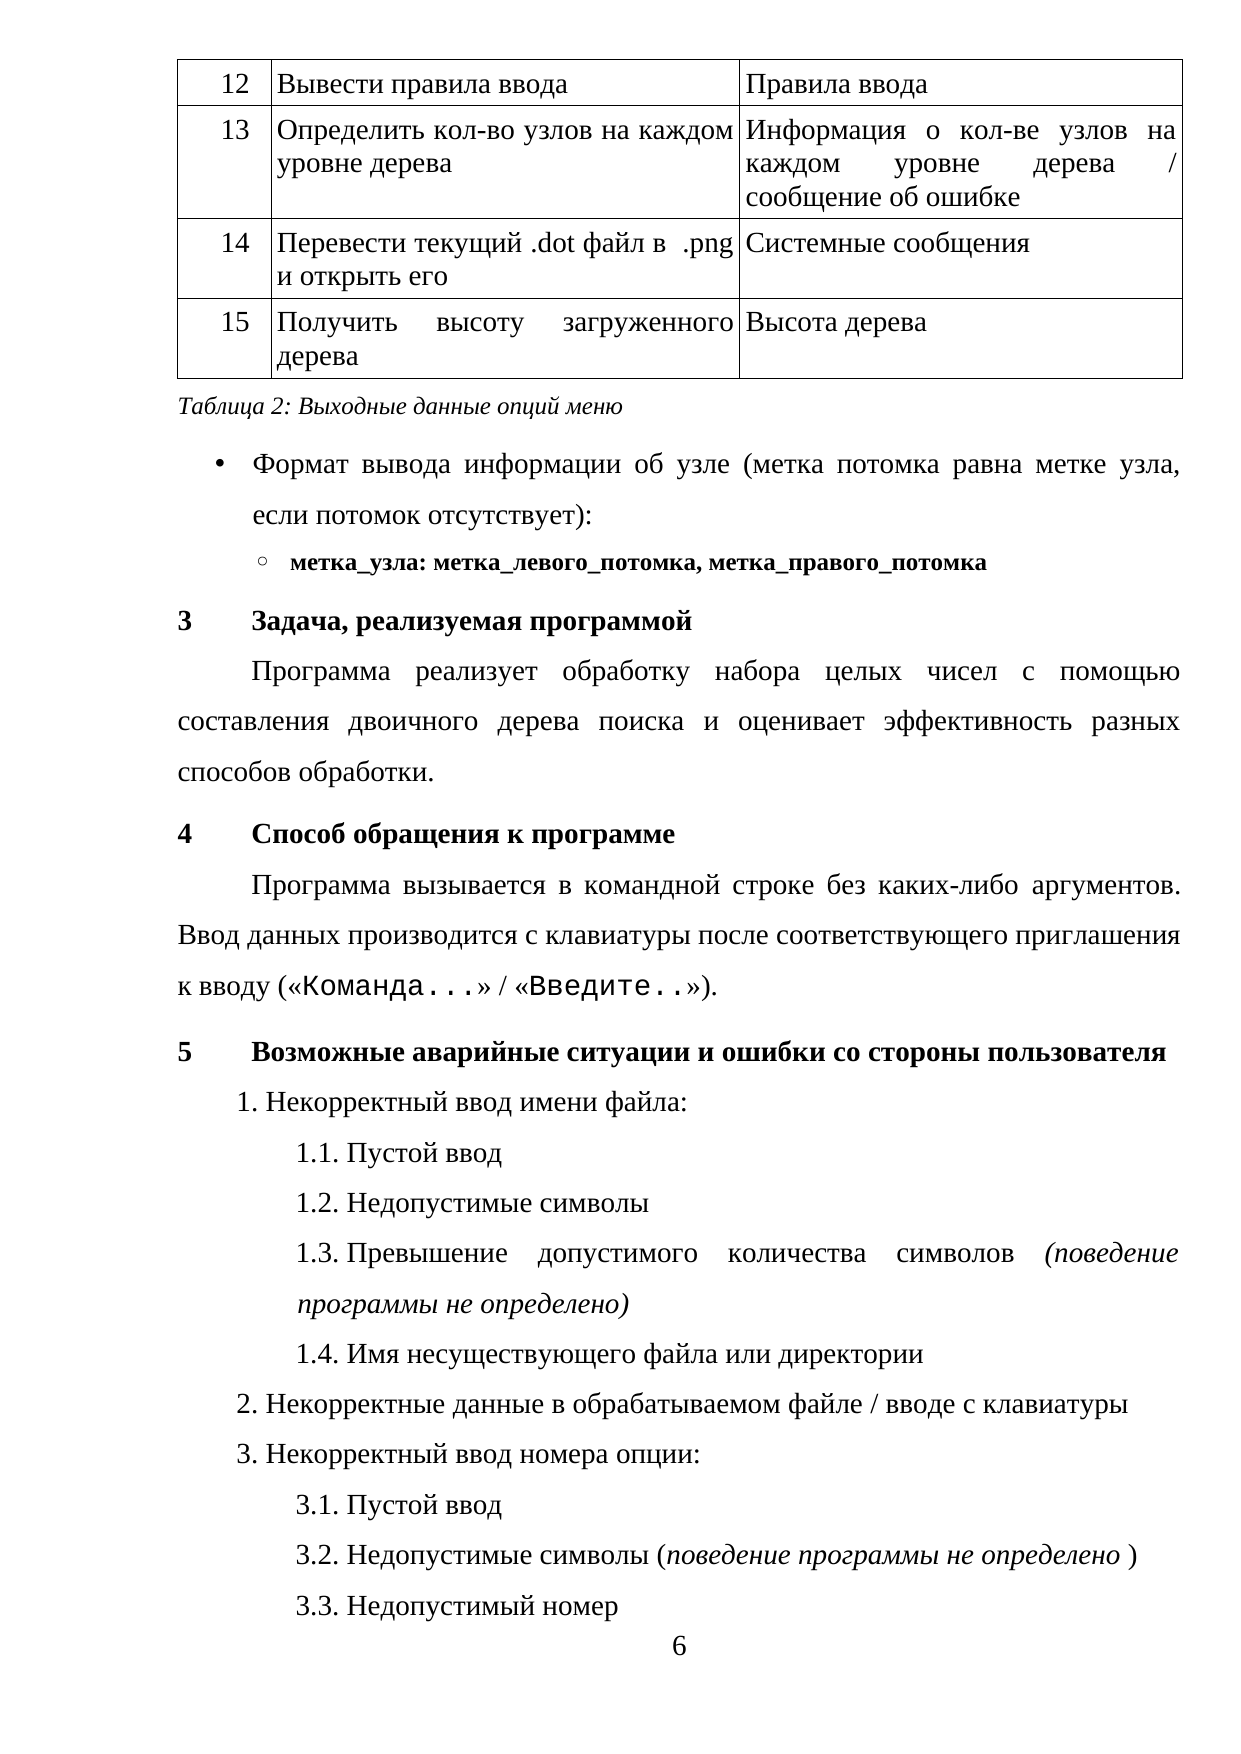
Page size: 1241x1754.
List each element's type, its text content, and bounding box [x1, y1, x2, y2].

table_cell [178, 106, 271, 218]
table_cell Перевести текущий .dot файл в .png и открыть его [272, 219, 739, 298]
list Формат вывода информации об узле (метка потомка равна метке узла, если потомок отсутствует): [215, 447, 1181, 531]
table_cell [178, 299, 271, 377]
list Превышение допустимого количества символов (поведение программы не определено) [295, 1235, 1181, 1319]
text Таблица 2: Выходные данные опций меню [177, 391, 1181, 420]
table_cell Вывести правила ввода [272, 60, 739, 105]
list Некорректный ввод номера опции: [236, 1437, 1181, 1470]
text Программа реализует обработку набора целых чисел с помощью составления двоичного дерева поиска и оценивает эффективность разных способов обработки. [177, 653, 1181, 787]
list Имя несуществующего файла или директории [295, 1336, 1181, 1369]
table_cell Системные сообщения [740, 219, 1182, 298]
subtitle Способ обращения к программе [177, 817, 1181, 850]
table_cell Получить высоту загруженного дерева [272, 299, 739, 377]
list метка_узла: метка_левого_потомка, метка_правого_потомка [252, 547, 1181, 576]
subtitle Задача, реализуемая программой [177, 603, 1181, 636]
table_cell Правила ввода [740, 60, 1182, 105]
text Программа вызывается в командной строке без каких-либо аргументов. Ввод данных производится с клавиатуры после соответствующего приглашения к вводу («Команда...» / «Введите..»). [177, 867, 1181, 1004]
table_cell Информация о кол-ве узлов на каждом уровне дерева / сообщение об ошибке [740, 106, 1182, 218]
table_cell [178, 60, 271, 105]
table_cell Определить кол-во узлов на каждом уровне дерева [272, 106, 739, 218]
list Некорректные данные в обрабатываемом файле / вводе с клавиатуры [236, 1386, 1181, 1420]
subtitle Возможные аварийные ситуации и ошибки со стороны пользователя [177, 1034, 1181, 1068]
list Некорректный ввод имени файла: [236, 1084, 1181, 1118]
list Недопустимый номер [295, 1588, 1181, 1621]
list Недопустимые символы [295, 1185, 1181, 1219]
table_cell [178, 219, 271, 298]
list Пустой ввод [295, 1487, 1181, 1521]
list Недопустимые символы (поведение программы не определено ) [295, 1537, 1181, 1571]
list Пустой ввод [295, 1135, 1181, 1168]
table_cell Высота дерева [740, 299, 1182, 377]
